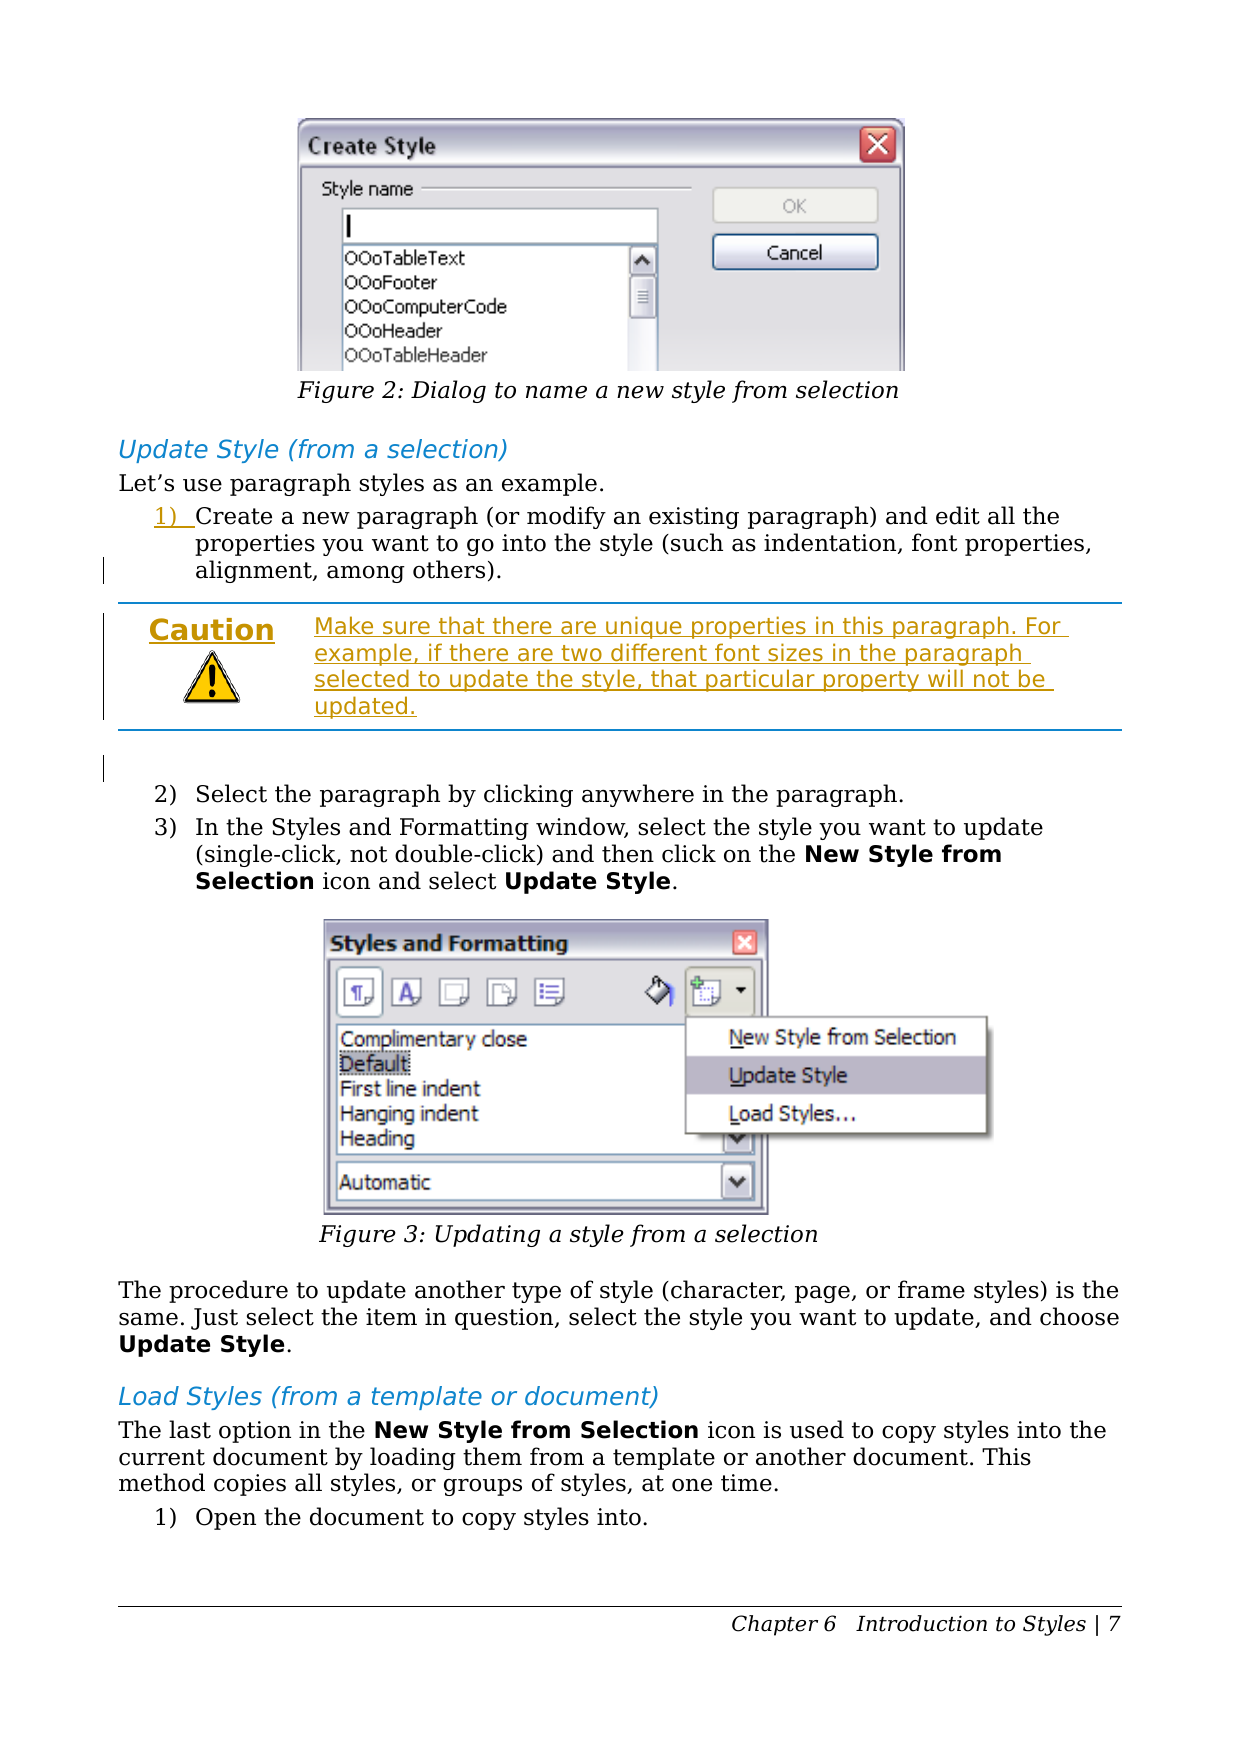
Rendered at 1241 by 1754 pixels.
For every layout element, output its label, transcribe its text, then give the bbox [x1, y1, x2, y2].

list The last option in the New Style from Selection icon is used to copy styles into the current document by loading them from a template or another document. This method copies all styles, or groups of styles, at one time. [118, 1417, 1122, 1497]
table_header Caution [118, 604, 305, 729]
subtitle Load Styles (from a template or document) [118, 1382, 1122, 1411]
picture [179, 647, 244, 707]
table_header Make sure that there are unique properties in this paragraph. For example, if there are two different font sizes in the paragraph selected to update the style, that particular property will not be updated. [305, 604, 1122, 729]
picture [297, 118, 905, 371]
picture [323, 919, 994, 1215]
list In the Styles and Formatting window, select the style you want to update (single-click, not double-click) and then click on the New Style from Selection icon and select Update Style. [177, 814, 1122, 894]
text The procedure to update another type of style (character, page, or frame styles) is the same. Just select the item in question, select the style you want to update, and choose Update Style. [118, 1277, 1122, 1357]
list Figure 3: Updating a style from a selection [319, 1221, 998, 1248]
subtitle Update Style (from a selection) [118, 435, 1122, 464]
text Figure 2: Dialog to name a new style from selection [298, 377, 943, 404]
list Select the paragraph by clicking anywhere in the paragraph. [177, 782, 1122, 808]
list Create a new paragraph (or modify an existing paragraph) and edit all the properties you want to go into the style (such as indentation, font properties, alignment, among others). [177, 503, 1122, 583]
list Open the document to copy styles into. [177, 1504, 1122, 1530]
list Let’s use paragraph styles as an example. [118, 470, 1122, 497]
